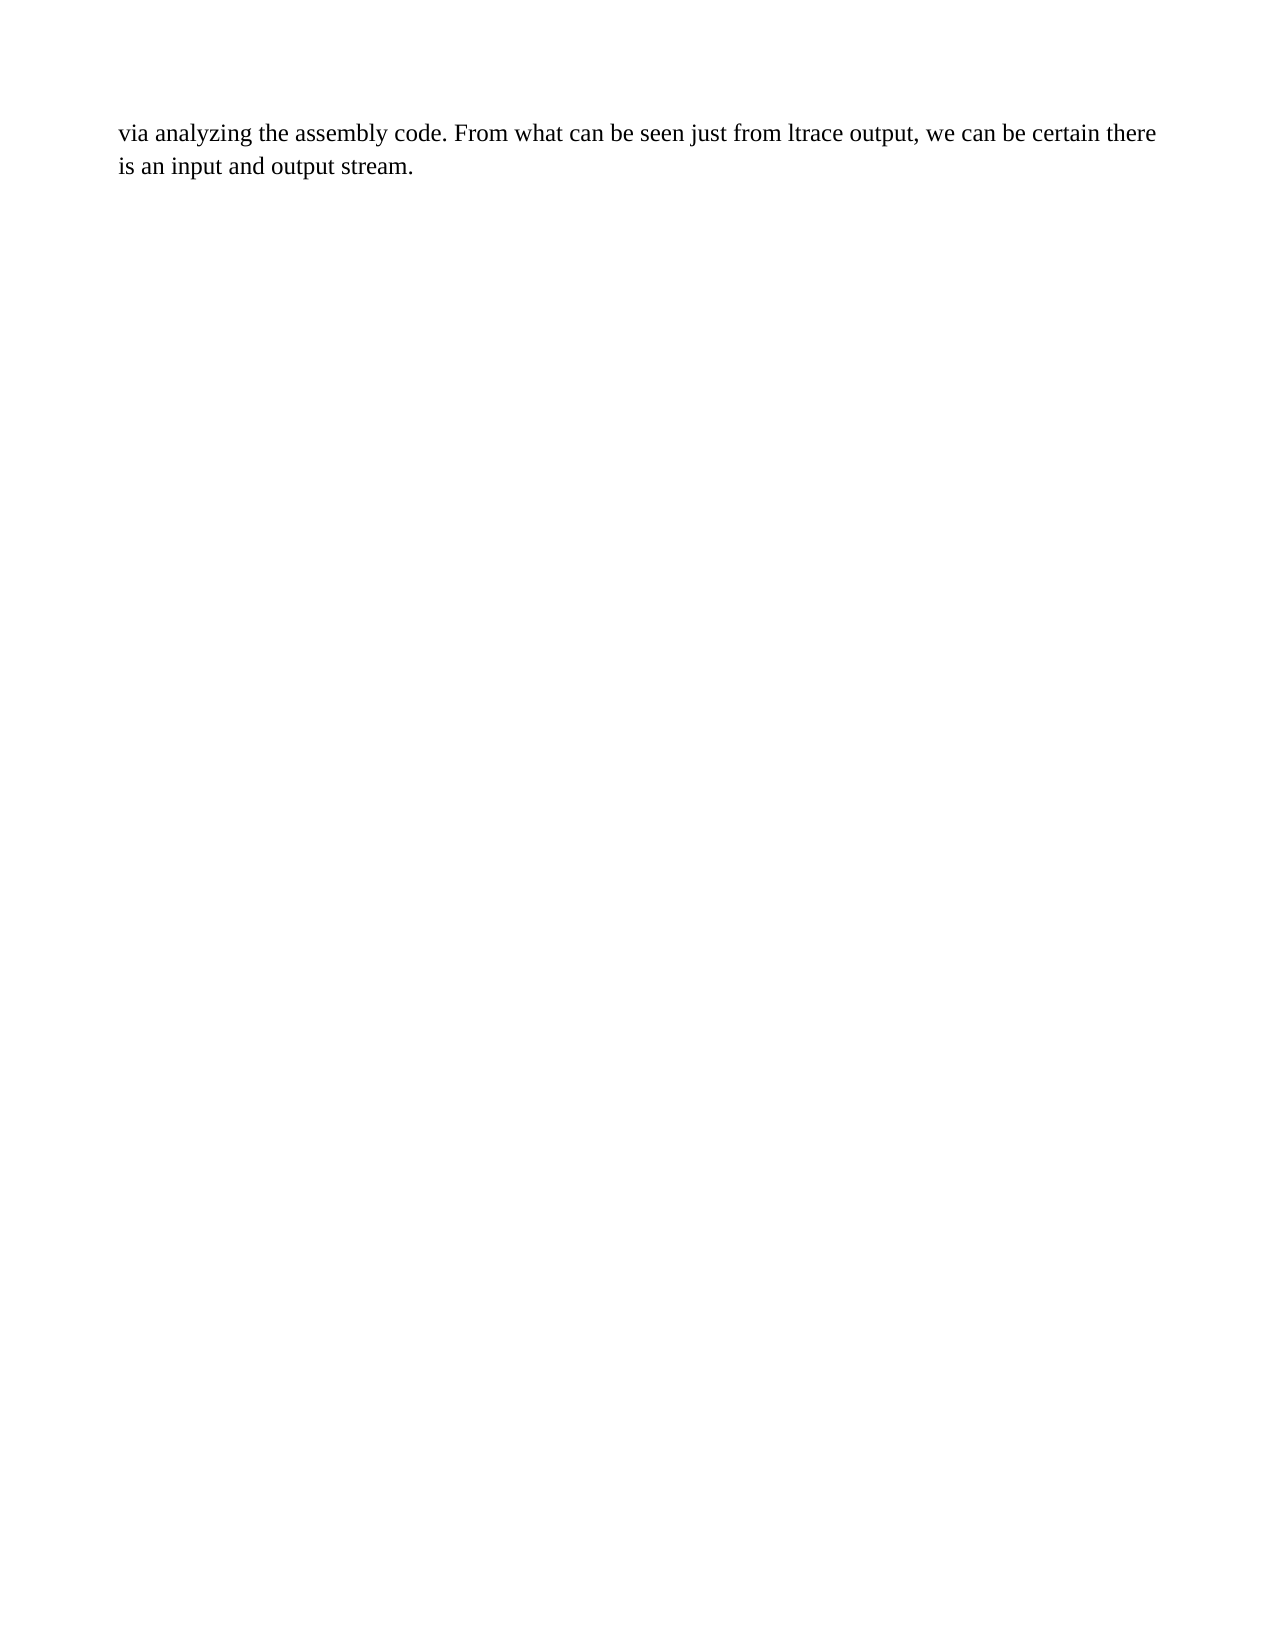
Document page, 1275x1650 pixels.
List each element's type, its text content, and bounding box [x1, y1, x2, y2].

text via analyzing the assembly code. From what can be seen just from ltrace output, we can be certain there is an input and output stream. [118, 118, 1157, 180]
